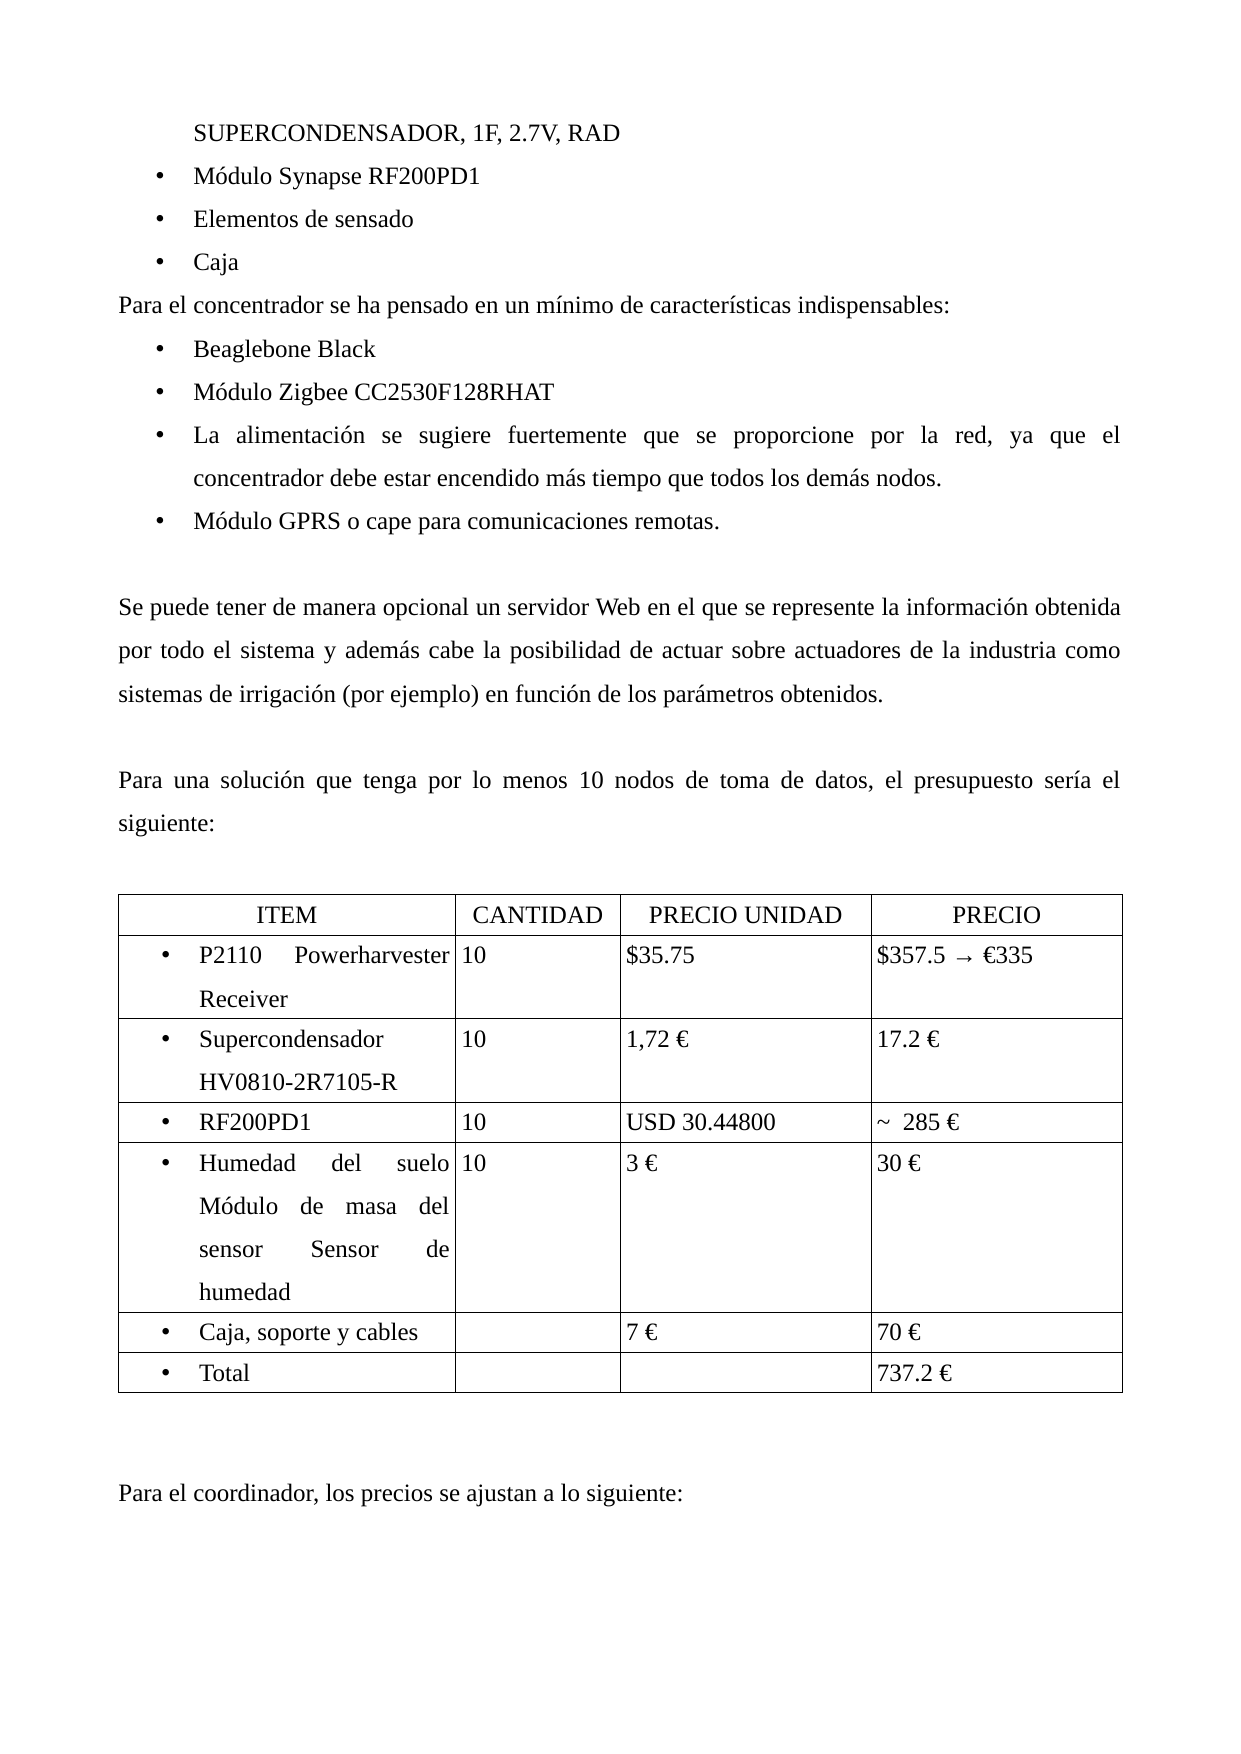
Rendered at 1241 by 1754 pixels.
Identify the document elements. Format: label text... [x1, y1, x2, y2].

list Elementos de sensado [156, 204, 1122, 233]
table_cell [456, 1353, 620, 1392]
table_cell RF200PD1 [119, 1103, 455, 1142]
list SUPERCONDENSADOR, 1F, 2.7V, RAD [156, 118, 1122, 147]
table_cell ~ 285 € [872, 1103, 1122, 1142]
list Beaglebone Black [156, 334, 1122, 362]
text Para el concentrador se ha pensado en un mínimo de características indispensables: [118, 291, 1122, 319]
table_cell $35.75 [621, 936, 871, 1018]
list La alimentación se sugiere fuertemente que se proporcione por la red, ya que el concentrador debe estar encendido más tiempo que todos los demás nodos. [156, 420, 1122, 492]
table_cell 3 € [621, 1143, 871, 1312]
table_cell 30 € [872, 1143, 1122, 1312]
table_cell USD 30.44800 [621, 1103, 871, 1142]
table_cell [456, 1313, 620, 1352]
text Para una solución que tenga por lo menos 10 nodos de toma de datos, el presupuesto sería el siguiente: [118, 765, 1122, 837]
table_cell Total [119, 1353, 455, 1392]
table_cell 10 [456, 1103, 620, 1142]
table_cell 10 [456, 1019, 620, 1102]
table_header PRECIO UNIDAD [621, 895, 871, 935]
list Módulo Zigbee CC2530F128RHAT [156, 377, 1122, 406]
table_cell 70 € [872, 1313, 1122, 1352]
table_cell Supercondensador HV0810-2R7105-R [119, 1019, 455, 1102]
list Módulo GPRS o cape para comunicaciones remotas. [156, 506, 1122, 535]
text Para el coordinador, los precios se ajustan a lo siguiente: [118, 1478, 1122, 1507]
table_cell 1,72 € [621, 1019, 871, 1102]
table_cell $357.5 → €335 [872, 936, 1122, 1018]
table_cell 737.2 € [872, 1353, 1122, 1392]
text Se puede tener de manera opcional un servidor Web en el que se represente la información obtenida por todo el sistema y además cabe la posibilidad de actuar sobre actuadores de la industria como sistemas de irrigación (por ejemplo) en función de los parámetros obtenidos. [118, 592, 1122, 707]
table_cell P2110 Powerharvester Receiver [119, 936, 455, 1018]
table_cell 10 [456, 1143, 620, 1312]
list Módulo Synapse RF200PD1 [156, 161, 1122, 190]
table_header ITEM [119, 895, 455, 935]
table_header CANTIDAD [456, 895, 620, 935]
list Caja [156, 247, 1122, 276]
table_cell Caja, soporte y cables [119, 1313, 455, 1352]
table_cell 7 € [621, 1313, 871, 1352]
table_header PRECIO [872, 895, 1122, 935]
table_cell [621, 1353, 871, 1392]
table_cell 10 [456, 936, 620, 1018]
table_cell 17.2 € [872, 1019, 1122, 1102]
table_cell Humedad del suelo Módulo de masa del sensor Sensor de humedad [119, 1143, 455, 1312]
